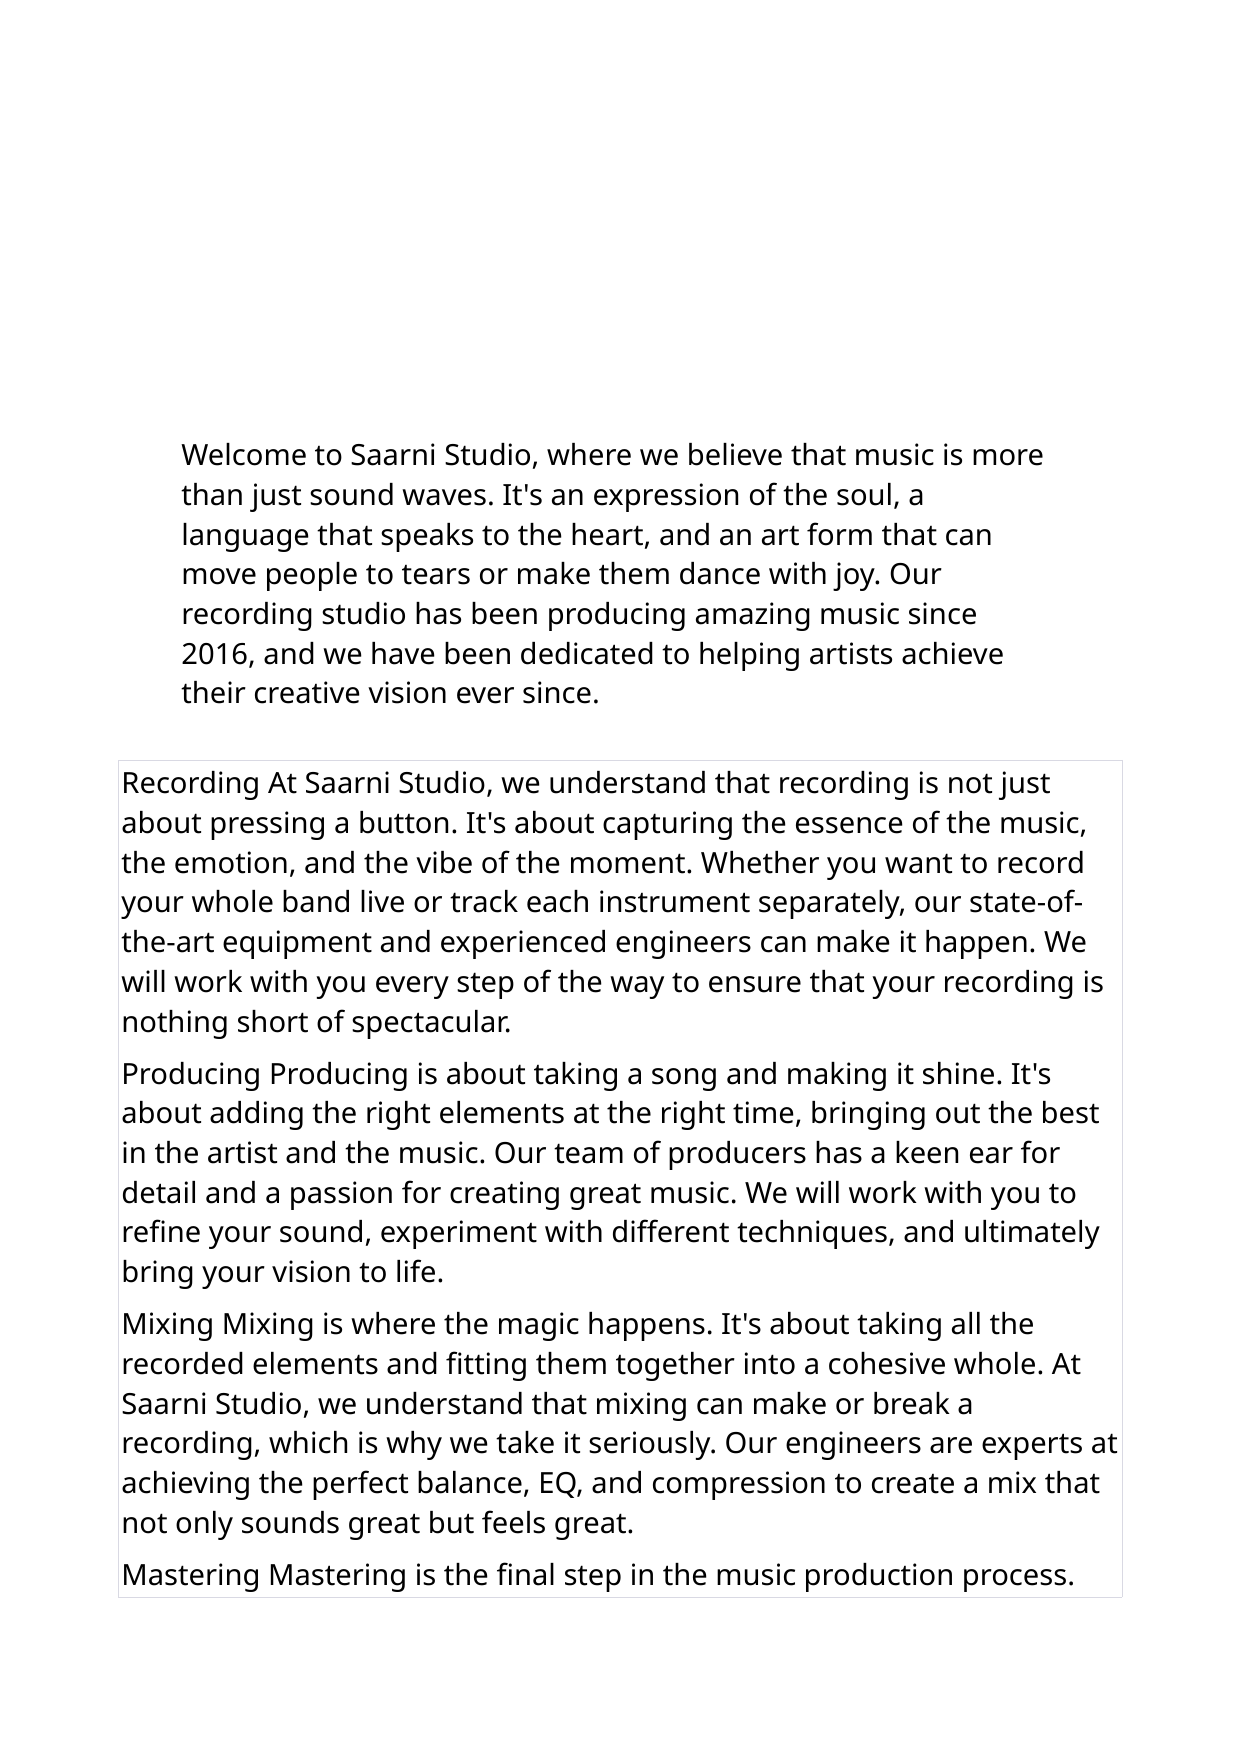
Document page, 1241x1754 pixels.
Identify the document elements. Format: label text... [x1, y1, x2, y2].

text Welcome to Saarni Studio, where we believe that music is more than just sound waves. It's an expression of the soul, a language that speaks to the heart, and an art form that can move people to tears or make them dance with joy. Our recording studio has been producing amazing music since 2016, and we have been dedicated to helping artists achieve their creative vision ever since. [181, 434, 1059, 712]
text Mixing Mixing is where the magic happens. It's about taking all the recorded elements and fitting them together into a cohesive whole. At Saarni Studio, we understand that mixing can make or break a recording, which is why we take it seriously. Our engineers are experts at achieving the perfect balance, EQ, and compression to create a mix that not only sounds great but feels great. [119, 1301, 1122, 1542]
text Mastering Mastering is the final step in the music production process. [119, 1551, 1122, 1597]
text Producing Producing is about taking a song and making it shine. It's about adding the right elements at the right time, bringing out the best in the artist and the music. Our team of producers has a keen ear for detail and a passion for creating great music. We will work with you to refine your sound, experiment with different techniques, and ultimately bring your vision to life. [119, 1050, 1122, 1291]
text Recording At Saarni Studio, we understand that recording is not just about pressing a button. It's about capturing the essence of the music, the emotion, and the vibe of the moment. Whether you want to record your whole band live or track each instrument separately, our state-of-the-art equipment and experienced engineers can make it happen. We will work with you every step of the way to ensure that your recording is nothing short of spectacular. [119, 761, 1122, 1041]
